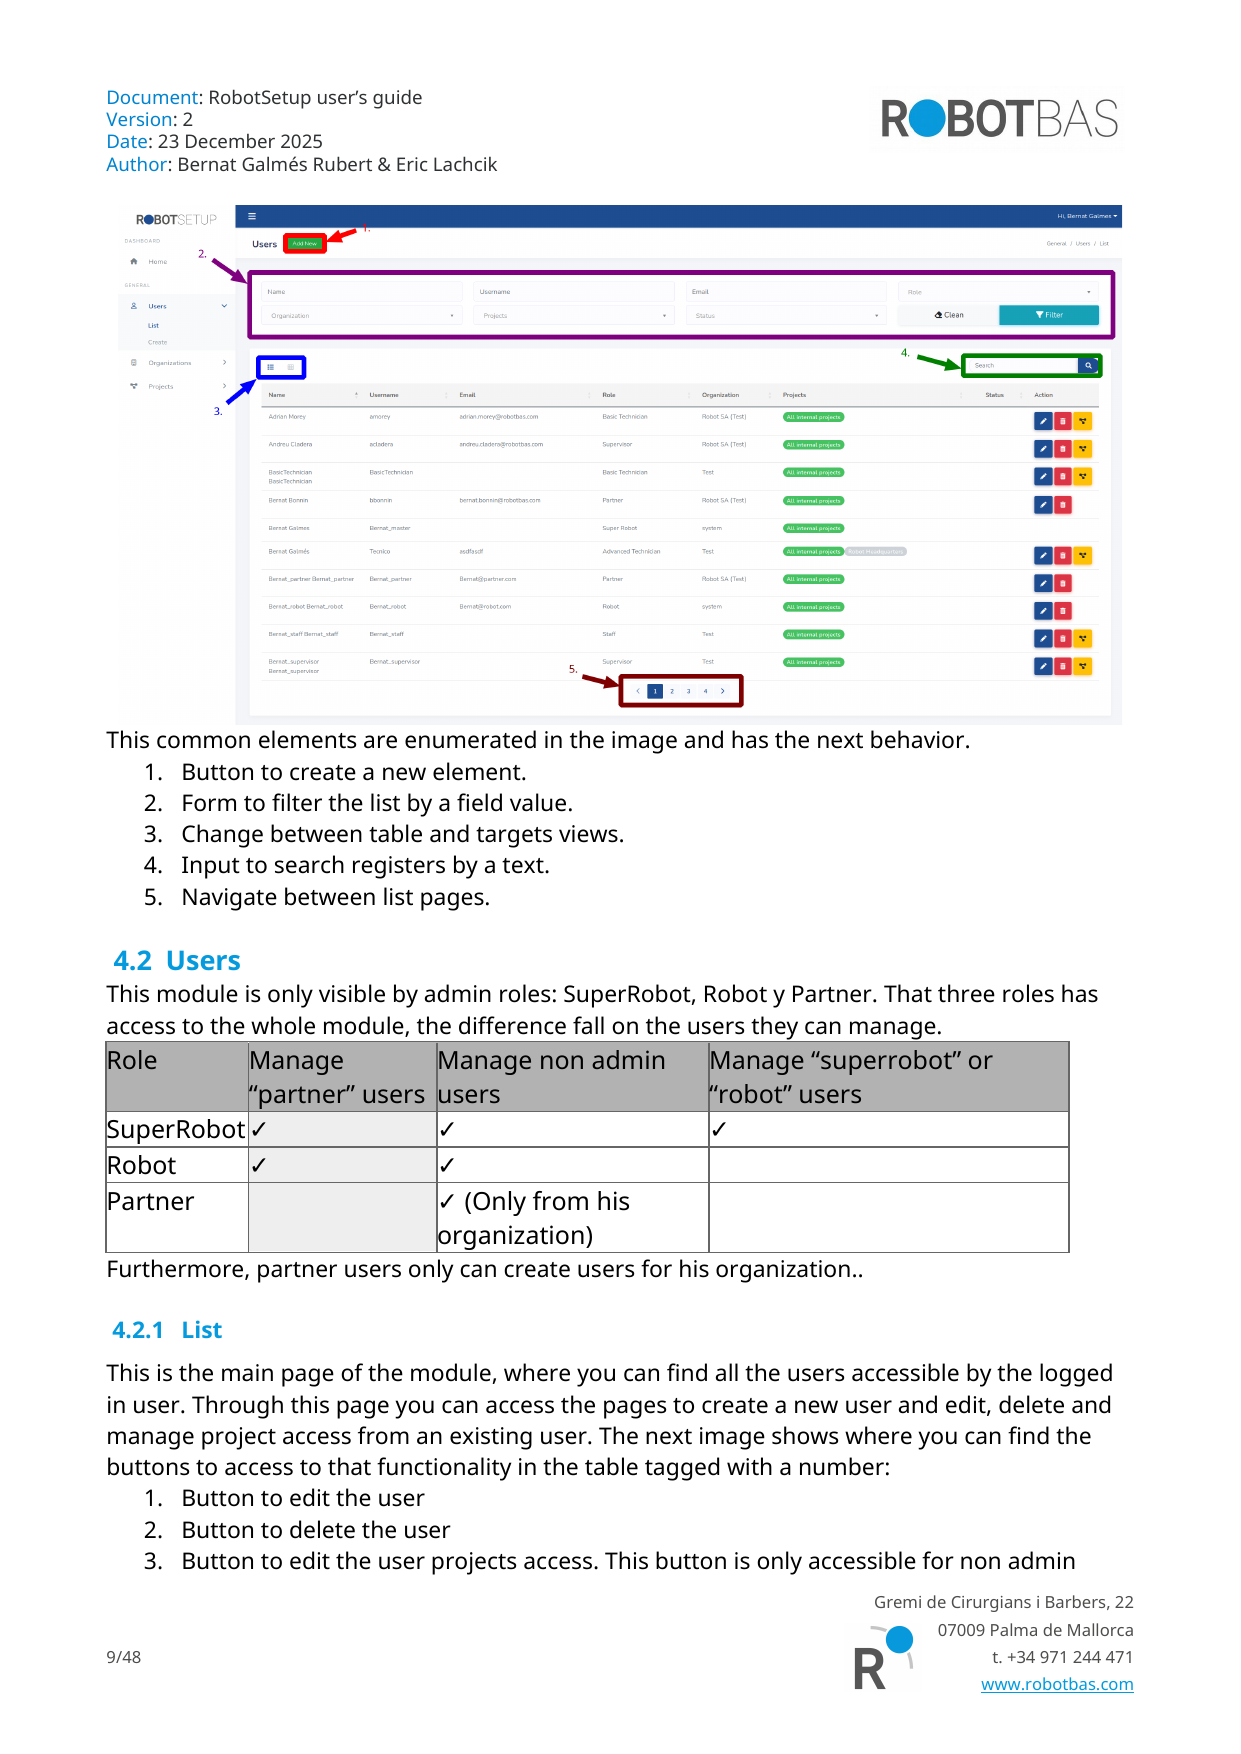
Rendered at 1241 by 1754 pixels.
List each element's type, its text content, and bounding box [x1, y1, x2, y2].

table_header Manage “superrobot” or “robot” users [710, 1042, 1068, 1111]
table_cell [710, 1183, 1068, 1251]
list Navigate between list pages. [144, 881, 1134, 912]
table_cell ✓ [249, 1112, 436, 1146]
table_cell ✓ [438, 1112, 708, 1146]
table_cell [710, 1148, 1068, 1182]
text This module is only visible by admin roles: SuperRobot, Robot y Partner. That three roles has access to the whole module, the difference fall on the users they can manage. [106, 978, 1134, 1041]
picture [869, 86, 1125, 153]
picture [118, 205, 1123, 725]
list Button to create a new element. [144, 756, 1134, 787]
list Button to edit the user projects access. This button is only accessible for non admin [144, 1545, 1134, 1576]
text This is the main page of the module, where you can find all the users accessible by the logged in user. Through this page you can access the pages to create a new user and edit, delete and manage project access from an existing user. The next image shows where you can find the buttons to access to that functionality in the table tagged with a number: [106, 1357, 1134, 1482]
table_cell [249, 1183, 436, 1251]
list Button to delete the user [144, 1514, 1134, 1545]
subtitle Users [106, 941, 1134, 978]
table_cell ✓ [249, 1148, 436, 1182]
table_header Role [107, 1042, 248, 1111]
list Input to search registers by a text. [144, 849, 1134, 881]
table_cell Partner [107, 1183, 248, 1251]
table_header Manage “partner” users [249, 1042, 437, 1111]
table_cell ✓ [438, 1148, 708, 1182]
picture [844, 1623, 923, 1692]
text This common elements are enumerated in the image and has the next behavior. [106, 205, 1134, 756]
text Furthermore, partner users only can create users for his organization.. [106, 1253, 1134, 1284]
list Change between table and targets views. [144, 818, 1134, 849]
table_header Manage non admin users [438, 1042, 709, 1111]
list Form to filter the list by a field value. [144, 787, 1134, 818]
table_cell Robot [107, 1148, 248, 1182]
table_cell ✓ (Only from his organization) [438, 1183, 708, 1251]
list Button to edit the user [144, 1482, 1134, 1514]
subtitle List [106, 1314, 1134, 1345]
table_cell ✓ [710, 1112, 1068, 1146]
table_cell SuperRobot [107, 1112, 248, 1146]
